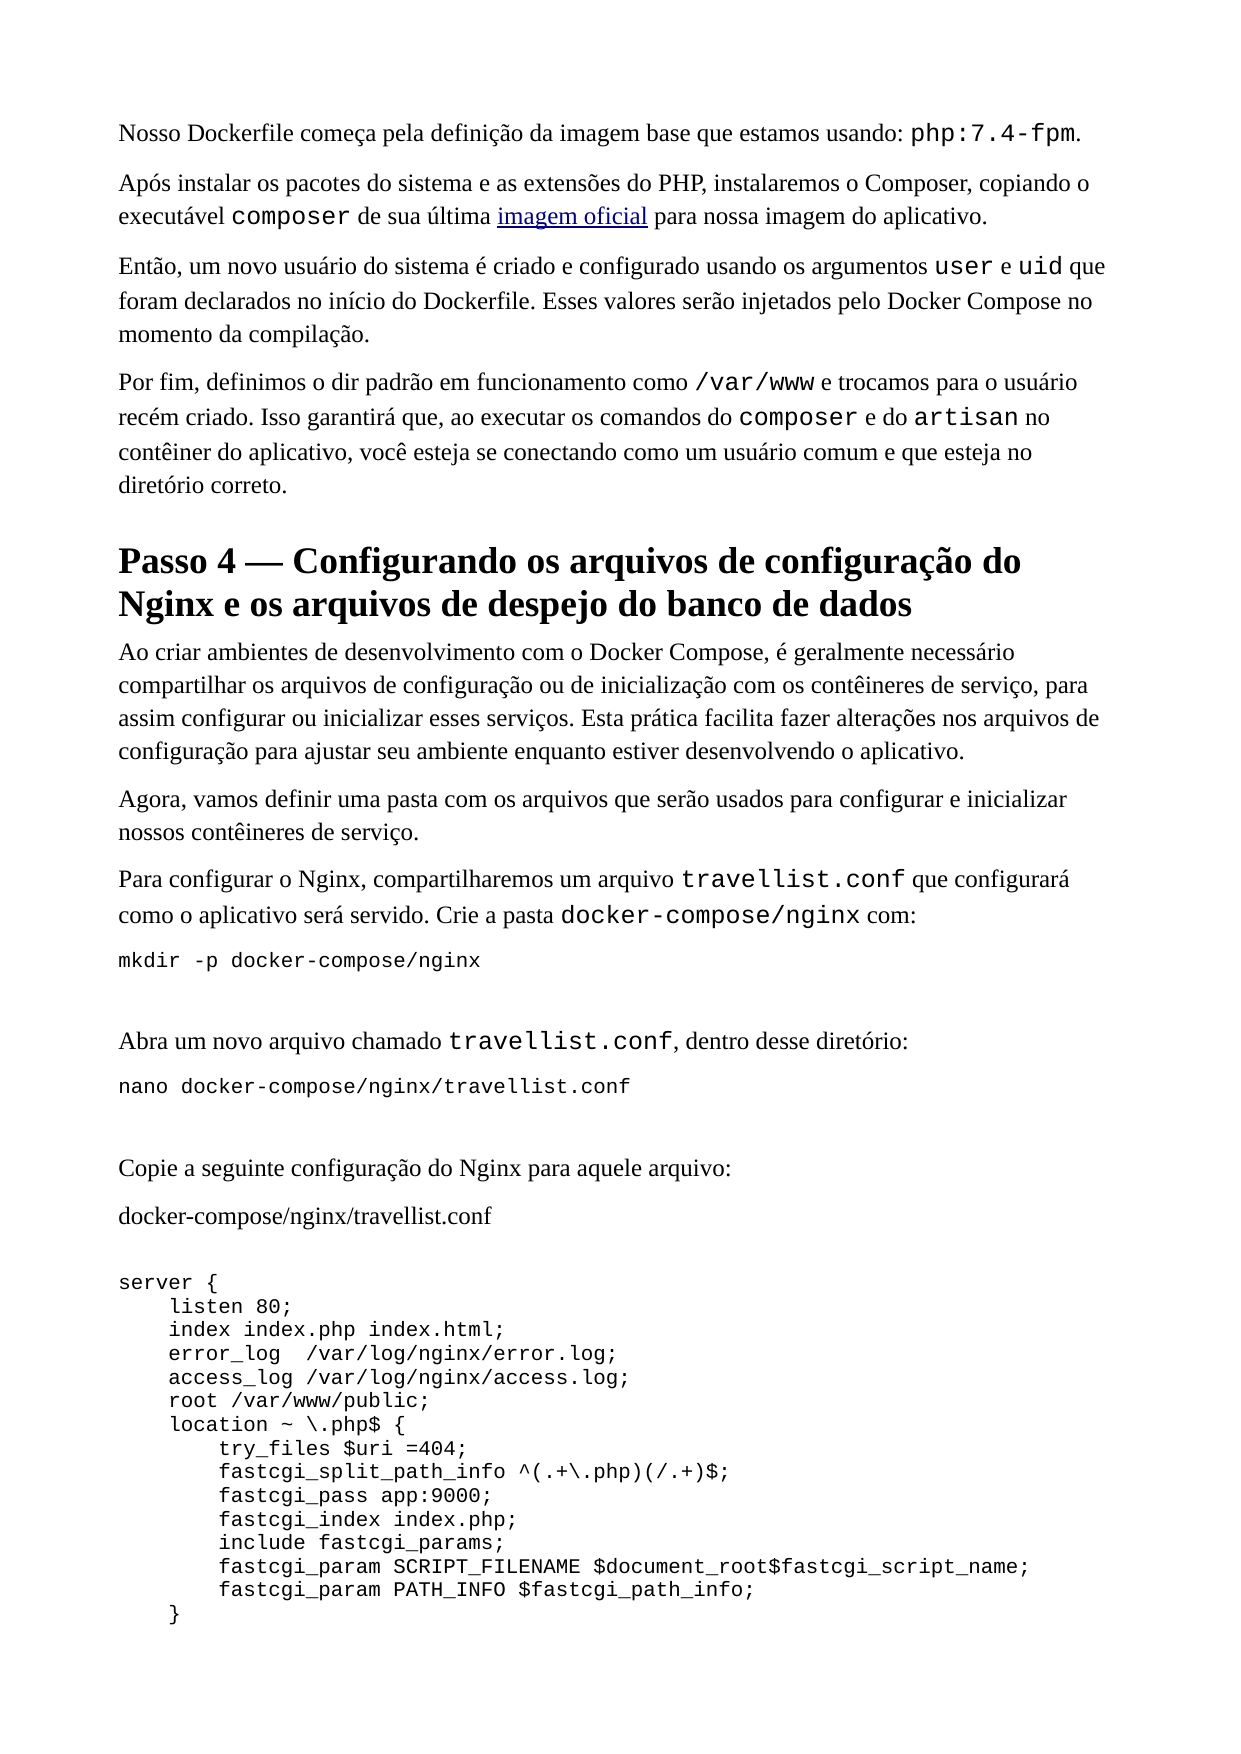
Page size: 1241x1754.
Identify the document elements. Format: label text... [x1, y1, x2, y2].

text Ao criar ambientes de desenvolvimento com o Docker Compose, é geralmente necessário compartilhar os arquivos de configuração ou de inicialização com os contêineres de serviço, para assim configurar ou inicializar esses serviços. Esta prática facilita fazer alterações nos arquivos de configuração para ajustar seu ambiente enquanto estiver desenvolvendo o aplicativo. [118, 637, 1122, 765]
text location ~ \.php$ { [118, 1414, 1122, 1438]
text fastcgi_param PATH_INFO $fastcgi_path_info; [118, 1579, 1122, 1603]
text Após instalar os pacotes do sistema e as extensões do PHP, instalaremos o Composer, copiando o executável composer de sua última imagem oficial para nossa imagem do aplicativo. [118, 168, 1122, 232]
text error_log /var/log/nginx/error.log; [118, 1343, 1122, 1367]
text Abra um novo arquivo chamado travellist.conf, dentro desse diretório: [118, 1026, 1122, 1057]
text mkdir -p docker-compose/nginx [118, 950, 1122, 973]
text Então, um novo usuário do sistema é criado e configurado usando os argumentos user e uid que foram declarados no início do Dockerfile. Esses valores serão injetados pelo Docker Compose no momento da compilação. [118, 251, 1122, 348]
text fastcgi_index index.php; [118, 1508, 1122, 1532]
text nano docker-compose/nginx/travellist.conf [118, 1076, 1122, 1100]
text Nosso Dockerfile começa pela definição da imagem base que estamos usando: php:7.4-fpm. [118, 118, 1122, 149]
text try_files $uri =404; [118, 1438, 1122, 1461]
text docker-compose/nginx/travellist.conf [118, 1201, 1122, 1229]
text Agora, vamos definir uma pasta com os arquivos que serão usados para configurar e inicializar nossos contêineres de serviço. [118, 784, 1122, 846]
subtitle Passo 4 — Configurando os arquivos de configuração do Nginx e os arquivos de despejo do banco de dados [118, 538, 1122, 625]
text access_log /var/log/nginx/access.log; [118, 1367, 1122, 1390]
text Por fim, definimos o dir padrão em funcionamento como /var/www e trocamos para o usuário recém criado. Isso garantirá que, ao executar os comandos do composer e do artisan no contêiner do aplicativo, você esteja se conectando como um usuário comum e que esteja no diretório correto. [118, 367, 1122, 499]
text fastcgi_split_path_info ^(.+\.php)(/.+)$; [118, 1461, 1122, 1485]
text Copie a seguinte configuração do Nginx para aquele arquivo: [118, 1153, 1122, 1182]
text Para configurar o Nginx, compartilharemos um arquivo travellist.conf que configurará como o aplicativo será servido. Crie a pasta docker-compose/nginx com: [118, 864, 1122, 931]
text server { [118, 1272, 1122, 1296]
text fastcgi_pass app:9000; [118, 1485, 1122, 1508]
text include fastcgi_params; [118, 1532, 1122, 1556]
text } [118, 1603, 1122, 1627]
text root /var/www/public; [118, 1390, 1122, 1414]
text fastcgi_param SCRIPT_FILENAME $document_root$fastcgi_script_name; [118, 1556, 1122, 1579]
text index index.php index.html; [118, 1319, 1122, 1343]
text listen 80; [118, 1296, 1122, 1319]
